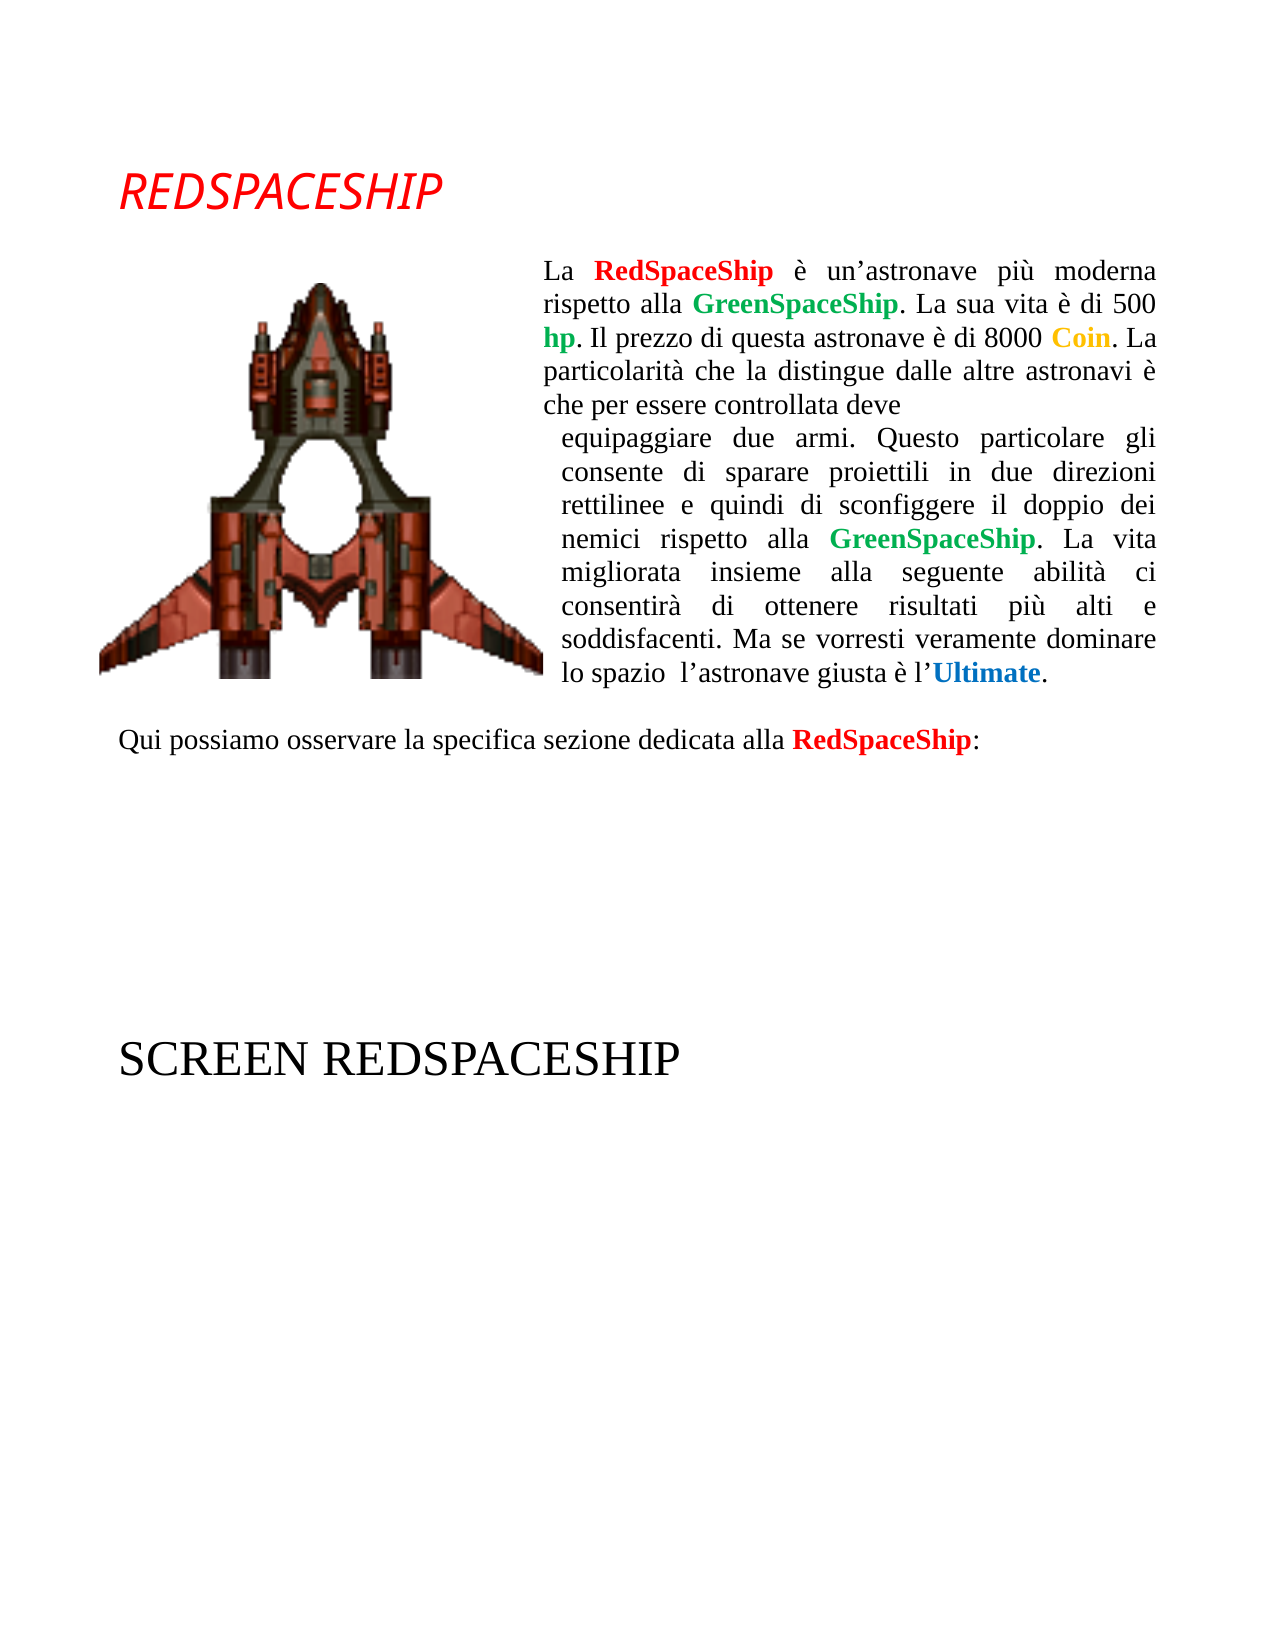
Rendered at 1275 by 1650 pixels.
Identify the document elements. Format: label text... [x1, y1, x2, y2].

subtitle REDSPACESHIP [118, 156, 1157, 224]
text La RedSpaceShip è un’astronave più moderna rispetto alla GreenSpaceShip. La sua vita è di 500 hp. Il prezzo di questa astronave è di 8000 Coin. La particolarità che la distingue dalle altre astronavi è che per essere controllata deve [118, 253, 1157, 420]
text Qui possiamo osservare la specifica sezione dedicata alla RedSpaceShip: [118, 722, 1157, 756]
text equipaggiare due armi. Questo particolare gli consente di sparare proiettili in due direzioni rettilinee e quindi di sconfiggere il doppio dei nemici rispetto alla GreenSpaceShip. La vita migliorata insieme alla seguente abilità ci consentirà di ottenere risultati più alti e soddisfacenti. Ma se vorresti veramente dominare lo spazio l’astronave giusta è l’Ultimate. [561, 420, 1157, 689]
text SCREEN REDSPACESHIP [118, 1029, 1157, 1086]
